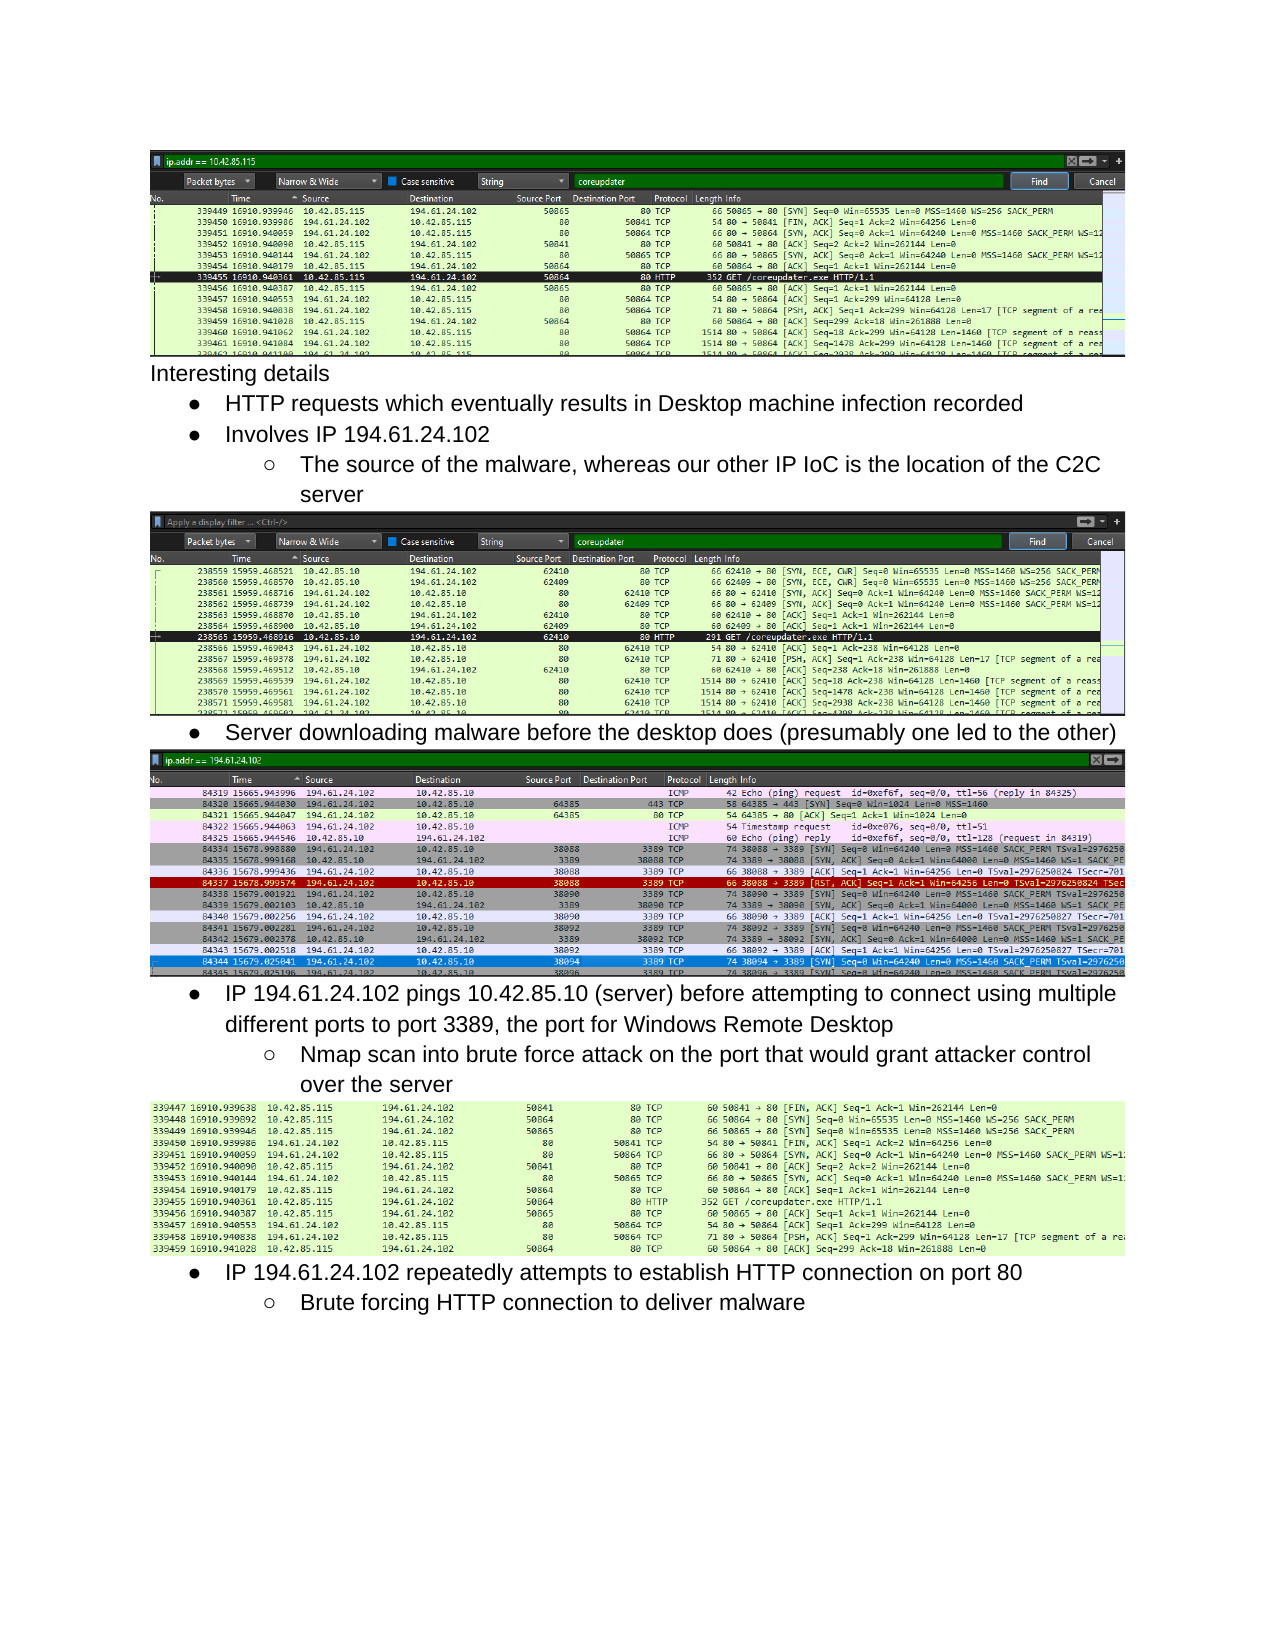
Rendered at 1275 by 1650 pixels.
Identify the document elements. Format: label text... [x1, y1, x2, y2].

list Nmap scan into brute force attack on the port that would grant attacker control over the server [262, 1041, 1125, 1097]
picture [150, 1101, 1125, 1256]
text Interesting details [150, 360, 1125, 386]
list The source of the malware, whereas our other IP IoC is the location of the C2C server [262, 451, 1125, 507]
picture [150, 511, 1125, 716]
list HTTP requests which eventually results in Desktop machine infection recorded [187, 390, 1125, 417]
picture [150, 749, 1125, 977]
list IP 194.61.24.102 pings 10.42.85.10 (server) before attempting to connect using multiple different ports to port 3389, the port for Windows Remote Desktop [187, 980, 1125, 1037]
picture [150, 150, 1125, 357]
list Server downloading malware before the desktop does (presumably one led to the other) [187, 719, 1125, 746]
list IP 194.61.24.102 repeatedly attempts to establish HTTP connection on port 80 [187, 1259, 1125, 1286]
list Brute forcing HTTP connection to deliver malware [262, 1289, 1125, 1316]
list Involves IP 194.61.24.102 [187, 421, 1125, 447]
